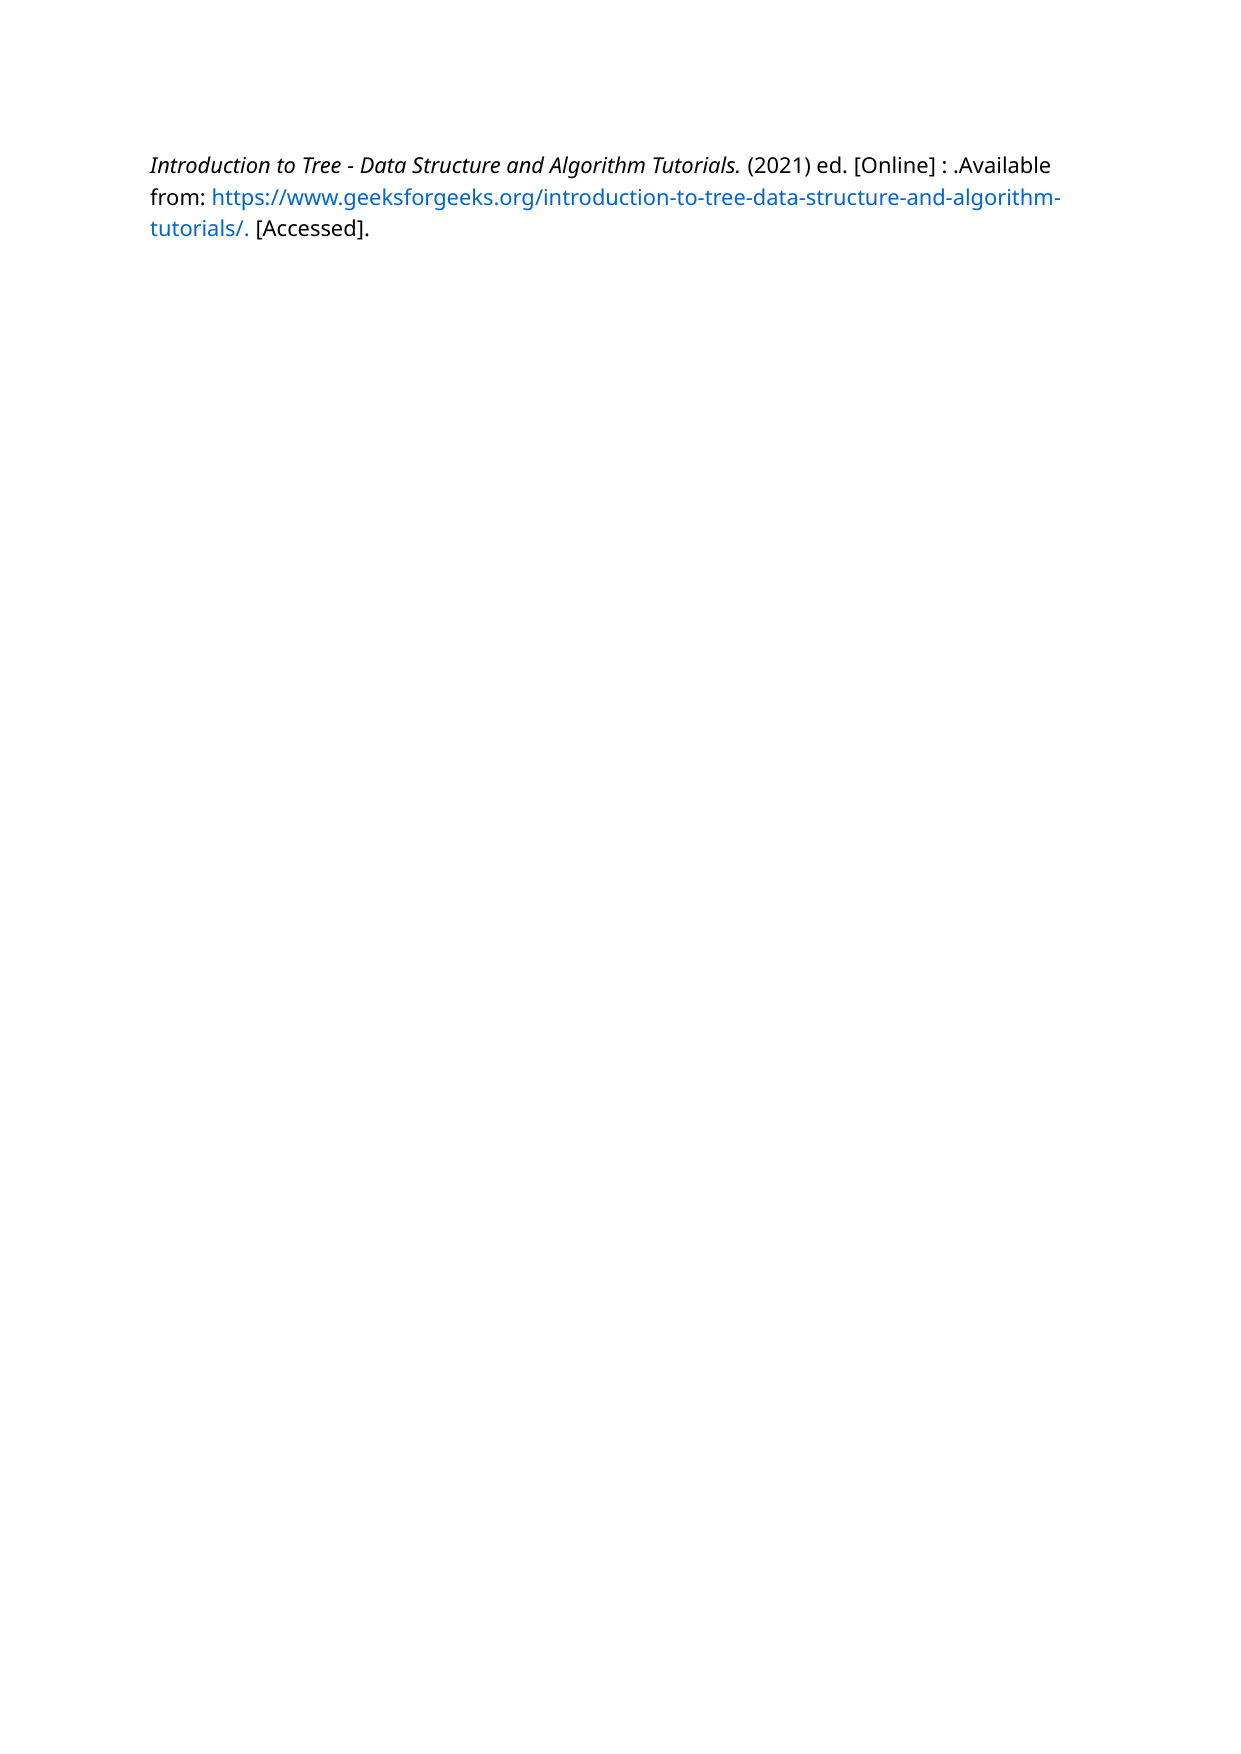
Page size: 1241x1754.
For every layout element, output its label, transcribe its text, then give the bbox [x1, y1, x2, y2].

text Introduction to Tree - Data Structure and Algorithm Tutorials. (2021) ed. [Online] : .Available from: https://www.geeksforgeeks.org/introduction-to-tree-data-structure-and-algorithm-tutorials/. [Accessed]. [150, 150, 1090, 243]
